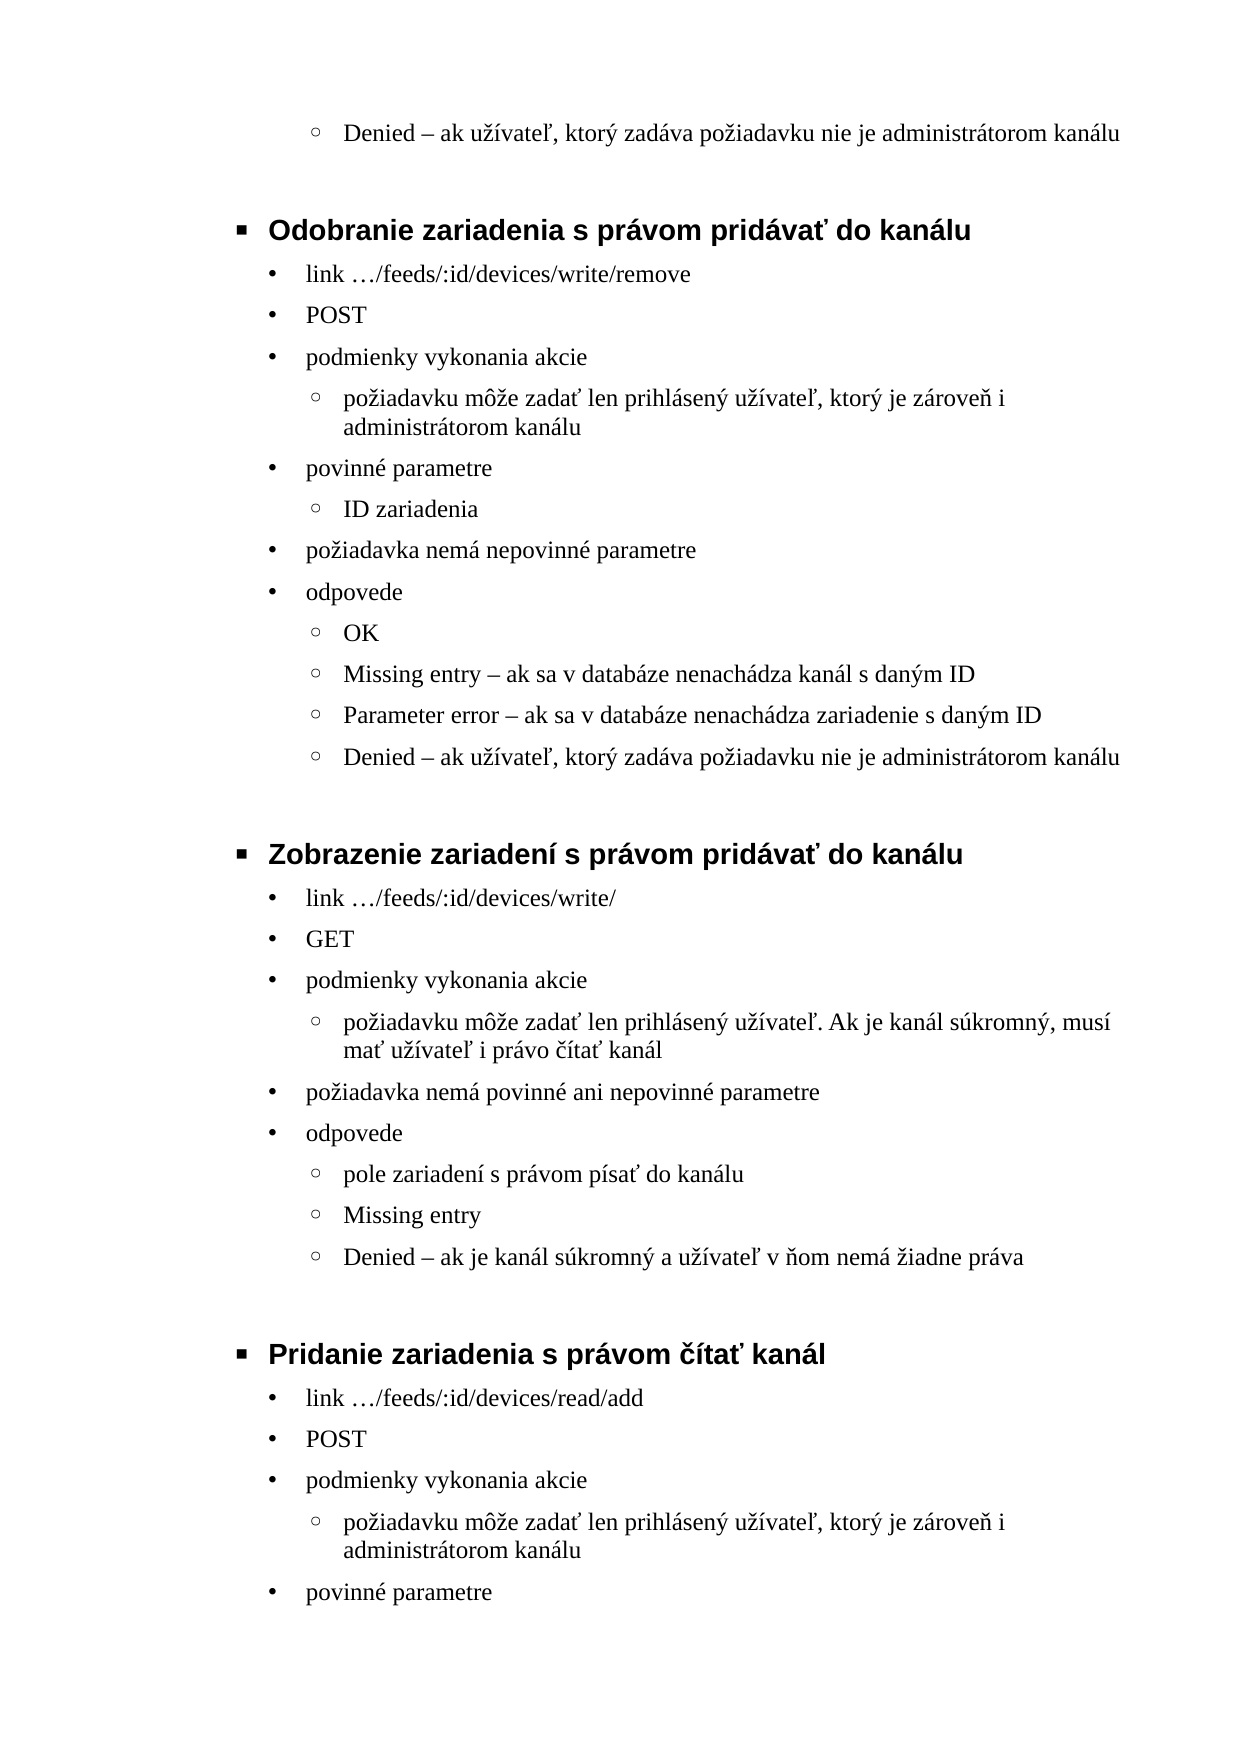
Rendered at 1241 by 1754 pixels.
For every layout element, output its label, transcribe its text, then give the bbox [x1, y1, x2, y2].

list povinné parametre [268, 1577, 1122, 1606]
list GET [268, 924, 1122, 953]
list podmienky vykonania akcie [268, 1466, 1122, 1494]
list Missing entry – ak sa v databáze nenachádza kanál s daným ID [306, 659, 1122, 688]
list požiadavka nemá nepovinné parametre [268, 536, 1122, 564]
list povinné parametre [268, 453, 1122, 482]
list požiadavku môže zadať len prihlásený užívateľ, ktorý je zároveň i administrátorom kanálu [306, 1507, 1122, 1564]
list link …/feeds/:id/devices/write/remove [268, 259, 1122, 288]
list požiadavku môže zadať len prihlásený užívateľ, ktorý je zároveň i administrátorom kanálu [306, 383, 1122, 441]
subtitle Odobranie zariadenia s právom pridávať do kanálu [231, 213, 1122, 247]
list Denied – ak je kanál súkromný a užívateľ v ňom nemá žiadne práva [306, 1242, 1122, 1299]
list požiadavka nemá povinné ani nepovinné parametre [268, 1077, 1122, 1106]
list link …/feeds/:id/devices/write/ [268, 883, 1122, 912]
list požiadavku môže zadať len prihlásený užívateľ. Ak je kanál súkromný, musí mať užívateľ i právo čítať kanál [306, 1007, 1122, 1064]
subtitle Zobrazenie zariadení s právom pridávať do kanálu [231, 837, 1122, 871]
list odpovede [268, 1118, 1122, 1147]
list Denied – ak užívateľ, ktorý zadáva požiadavku nie je administrátorom kanálu [306, 118, 1122, 176]
list POST [268, 301, 1122, 329]
list link …/feeds/:id/devices/read/add [268, 1383, 1122, 1412]
list odpovede [268, 577, 1122, 606]
list Parameter error – ak sa v databáze nenachádza zariadenie s daným ID [306, 701, 1122, 729]
list podmienky vykonania akcie [268, 342, 1122, 371]
list OK [306, 618, 1122, 647]
list Missing entry [306, 1201, 1122, 1229]
list podmienky vykonania akcie [268, 966, 1122, 994]
list ID zariadenia [306, 494, 1122, 523]
list Denied – ak užívateľ, ktorý zadáva požiadavku nie je administrátorom kanálu [306, 742, 1122, 799]
list pole zariadení s právom písať do kanálu [306, 1159, 1122, 1188]
list POST [268, 1424, 1122, 1453]
subtitle Pridanie zariadenia s právom čítať kanál [231, 1337, 1122, 1371]
